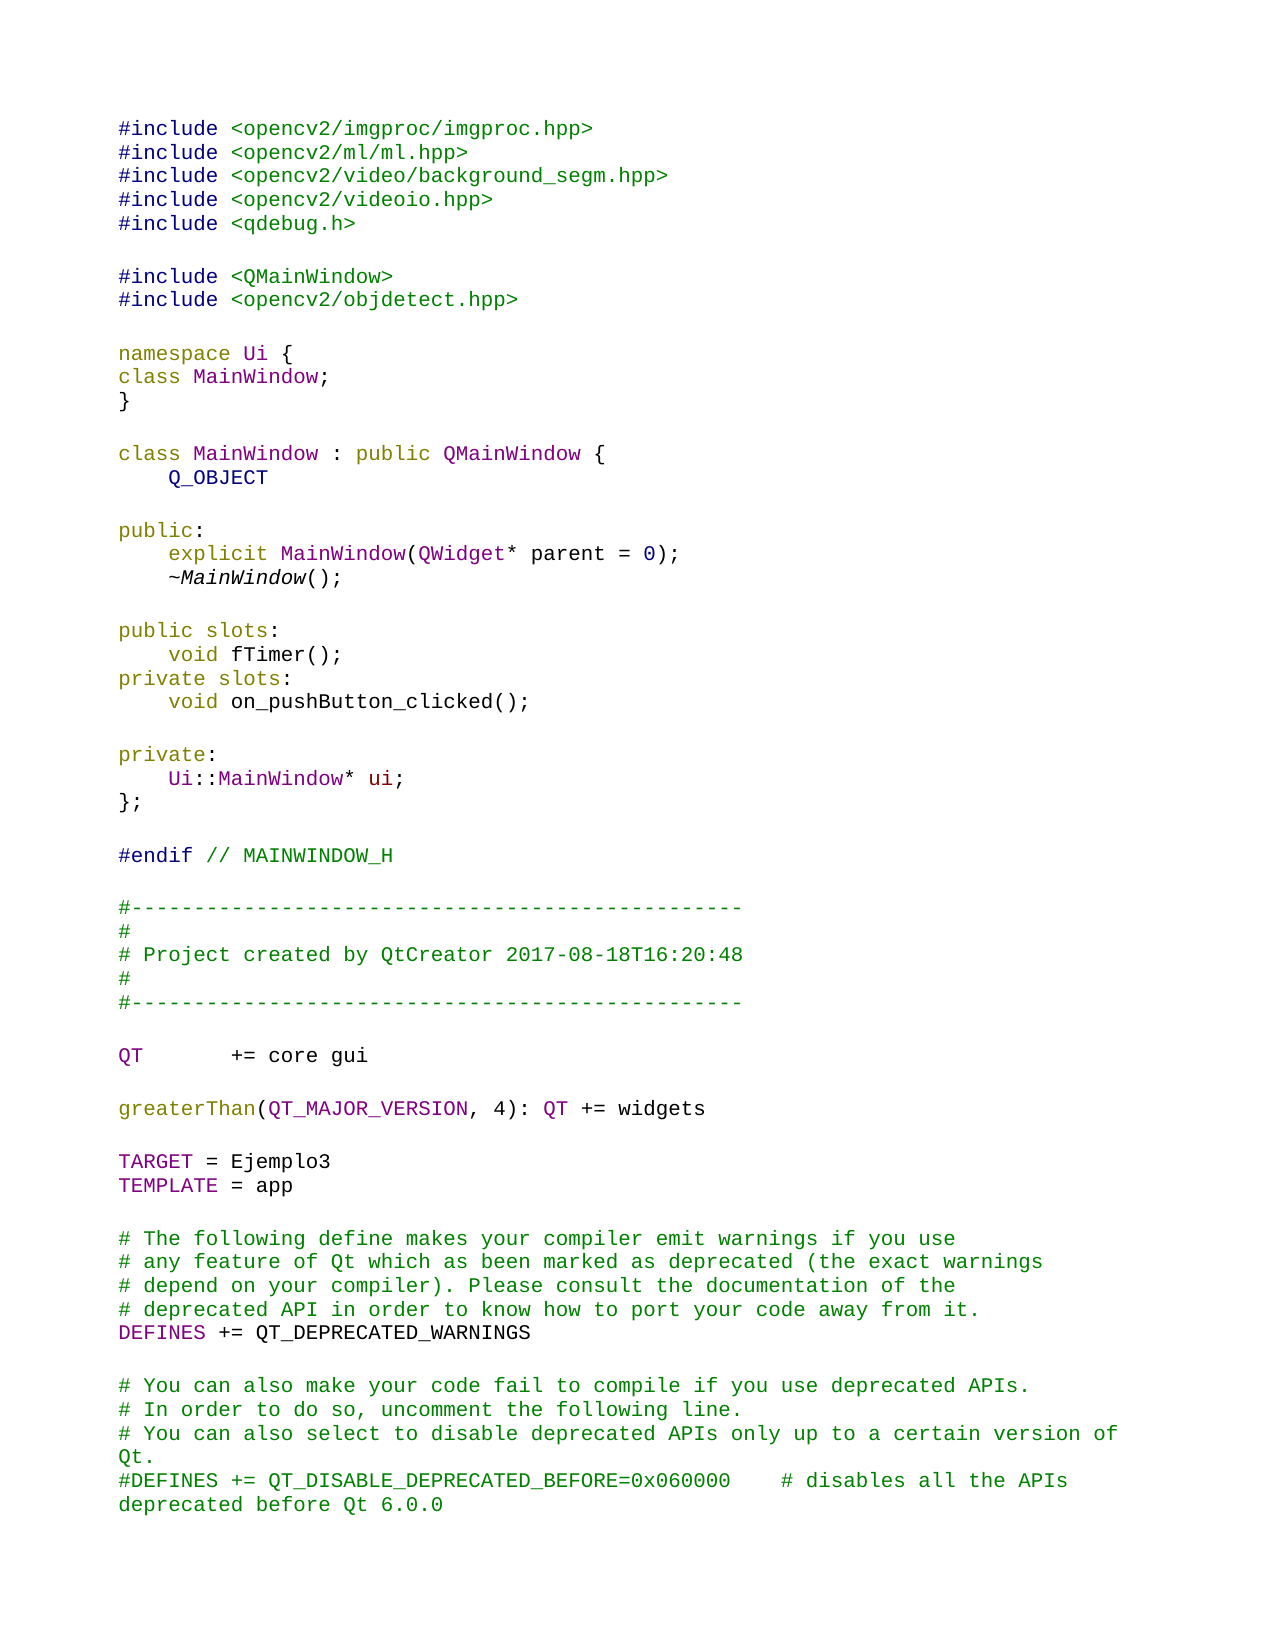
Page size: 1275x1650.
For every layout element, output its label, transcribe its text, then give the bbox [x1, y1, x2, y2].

text # In order to do so, uncomment the following line. [118, 1399, 1157, 1423]
text #include <opencv2/videoio.hpp> [118, 189, 1157, 213]
text class MainWindow : public QMainWindow { [118, 443, 1157, 467]
text ~MainWindow(); [118, 567, 1157, 591]
text TARGET = Ejemplo3 [118, 1151, 1157, 1175]
text Ui::MainWindow* ui; [118, 768, 1157, 792]
text #include <opencv2/objdetect.hpp> [118, 289, 1157, 313]
text DEFINES += QT_DEPRECATED_WARNINGS [118, 1322, 1157, 1346]
text explicit MainWindow(QWidget* parent = 0); [118, 543, 1157, 567]
text #------------------------------------------------- [118, 992, 1157, 1015]
text #endif // MAINWINDOW_H [118, 845, 1157, 868]
text }; [118, 792, 1157, 815]
text } [118, 390, 1157, 413]
text class MainWindow; [118, 366, 1157, 390]
text private: [118, 744, 1157, 768]
text # [118, 968, 1157, 992]
text # deprecated API in order to know how to port your code away from it. [118, 1299, 1157, 1322]
text public slots: [118, 620, 1157, 644]
text #------------------------------------------------- [118, 897, 1157, 921]
text void fTimer(); [118, 644, 1157, 667]
text # [118, 921, 1157, 944]
text #include <QMainWindow> [118, 266, 1157, 289]
text public: [118, 520, 1157, 543]
text Q_OBJECT [118, 467, 1157, 490]
text private slots: [118, 667, 1157, 691]
text #DEFINES += QT_DISABLE_DEPRECATED_BEFORE=0x060000 # disables all the APIs deprecated before Qt 6.0.0 [118, 1470, 1157, 1517]
text #include <qdebug.h> [118, 213, 1157, 236]
text TEMPLATE = app [118, 1175, 1157, 1198]
text # You can also make your code fail to compile if you use deprecated APIs. [118, 1376, 1157, 1399]
text namespace Ui { [118, 343, 1157, 366]
text #include <opencv2/imgproc/imgproc.hpp> [118, 118, 1157, 142]
text # You can also select to disable deprecated APIs only up to a certain version of Qt. [118, 1423, 1157, 1470]
text # depend on your compiler). Please consult the documentation of the [118, 1275, 1157, 1299]
text greaterThan(QT_MAJOR_VERSION, 4): QT += widgets [118, 1098, 1157, 1122]
text QT += core gui [118, 1045, 1157, 1068]
text # any feature of Qt which as been marked as deprecated (the exact warnings [118, 1251, 1157, 1275]
text void on_pushButton_clicked(); [118, 691, 1157, 715]
text # The following define makes your compiler emit warnings if you use [118, 1228, 1157, 1251]
text #include <opencv2/ml/ml.hpp> [118, 142, 1157, 165]
text # Project created by QtCreator 2017-08-18T16:20:48 [118, 944, 1157, 968]
text #include <opencv2/video/background_segm.hpp> [118, 165, 1157, 189]
